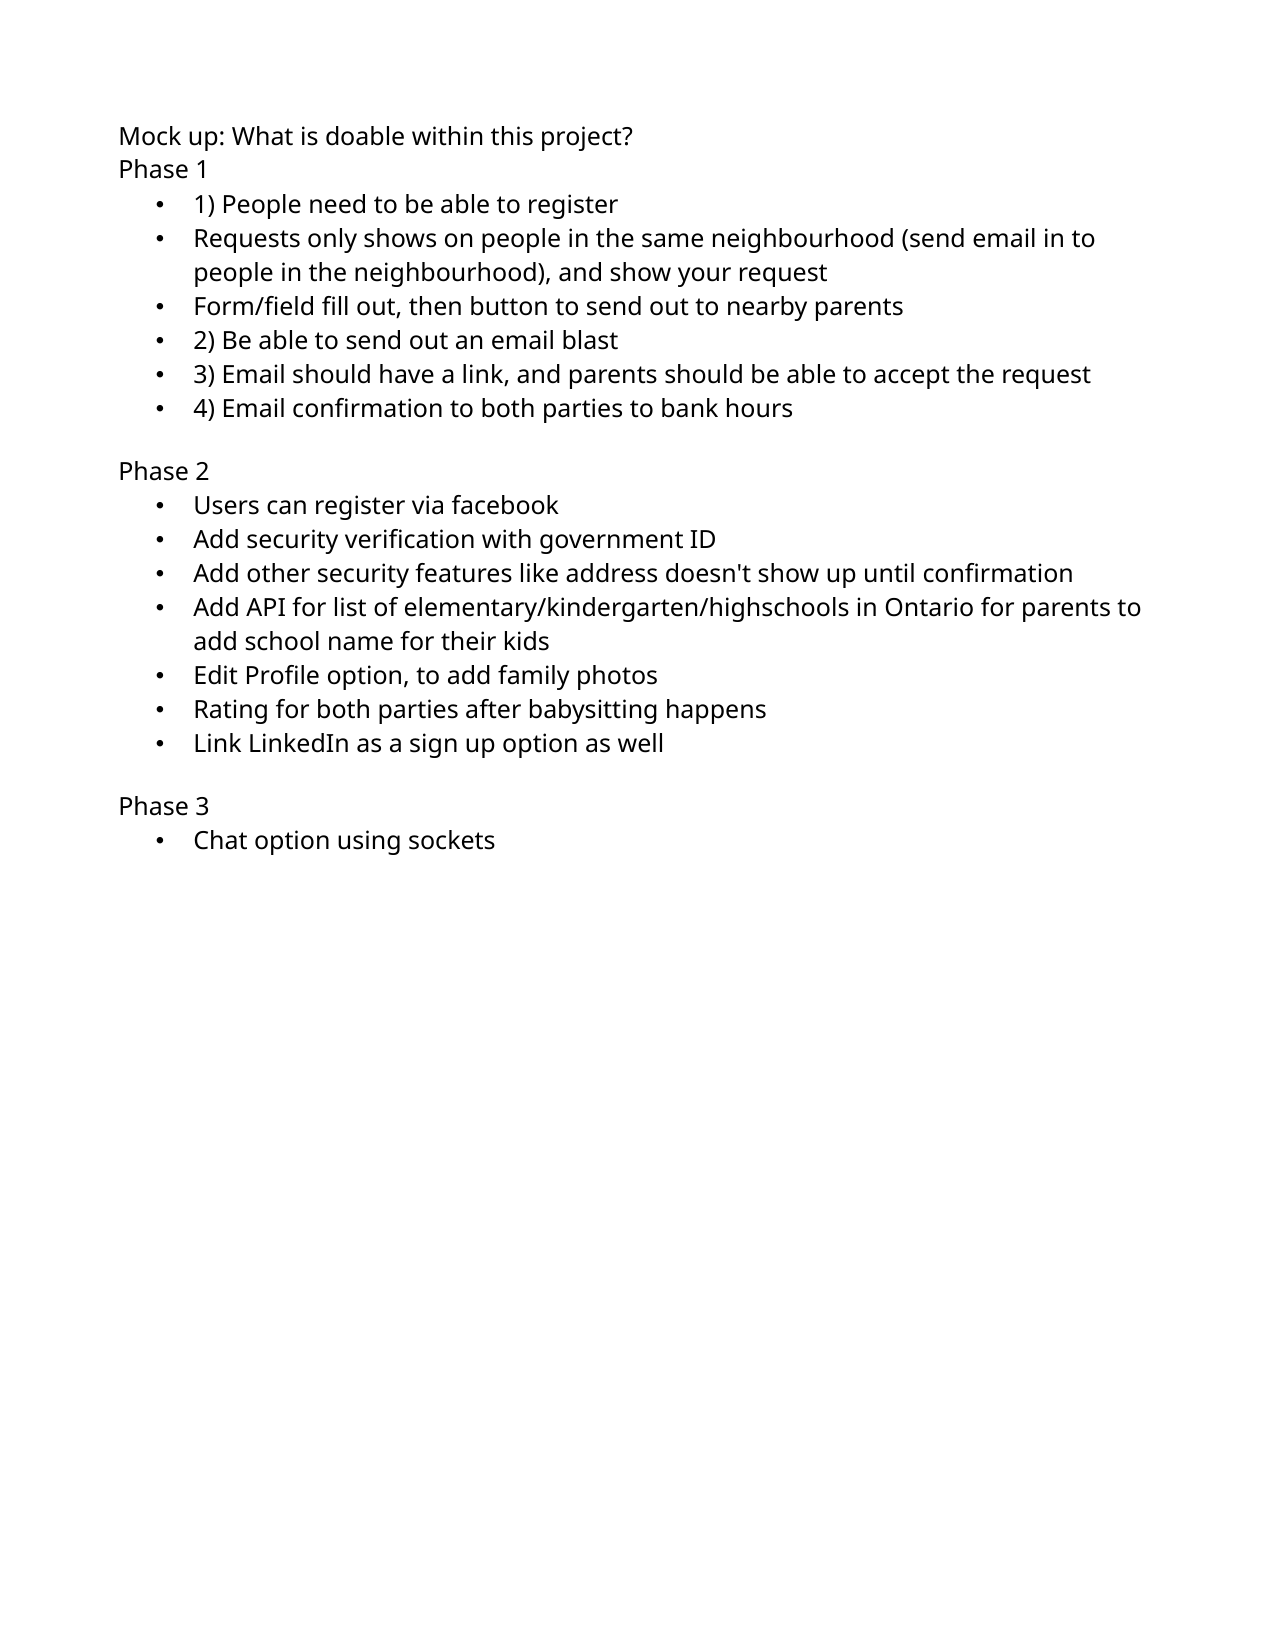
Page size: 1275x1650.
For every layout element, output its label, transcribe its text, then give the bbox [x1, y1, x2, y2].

text Mock up: What is doable within this project? Phase 1 [118, 118, 1157, 186]
list 4) Email confirmation to both parties to bank hours [156, 391, 1157, 425]
text Phase 2 [118, 453, 1157, 487]
list Add API for list of elementary/kindergarten/highschools in Ontario for parents to add school name for their kids [156, 590, 1157, 658]
list Rating for both parties after babysitting happens [156, 692, 1157, 726]
list Chat option using sockets [156, 823, 1157, 857]
list Users can register via facebook [156, 487, 1157, 522]
list 2) Be able to send out an email blast [156, 322, 1157, 357]
list Requests only shows on people in the same neighbourhood (send email in to people in the neighbourhood), and show your request [156, 220, 1157, 288]
text Phase 3 [118, 789, 1157, 823]
list Edit Profile option, to add family photos [156, 658, 1157, 692]
list Add other security features like address doesn't show up until confirmation [156, 556, 1157, 590]
list Link LinkedIn as a sign up option as well [156, 726, 1157, 760]
list 1) People need to be able to register [156, 186, 1157, 220]
list 3) Email should have a link, and parents should be able to accept the request [156, 357, 1157, 391]
list Add security verification with government ID [156, 522, 1157, 556]
list Form/field fill out, then button to send out to nearby parents [156, 288, 1157, 322]
